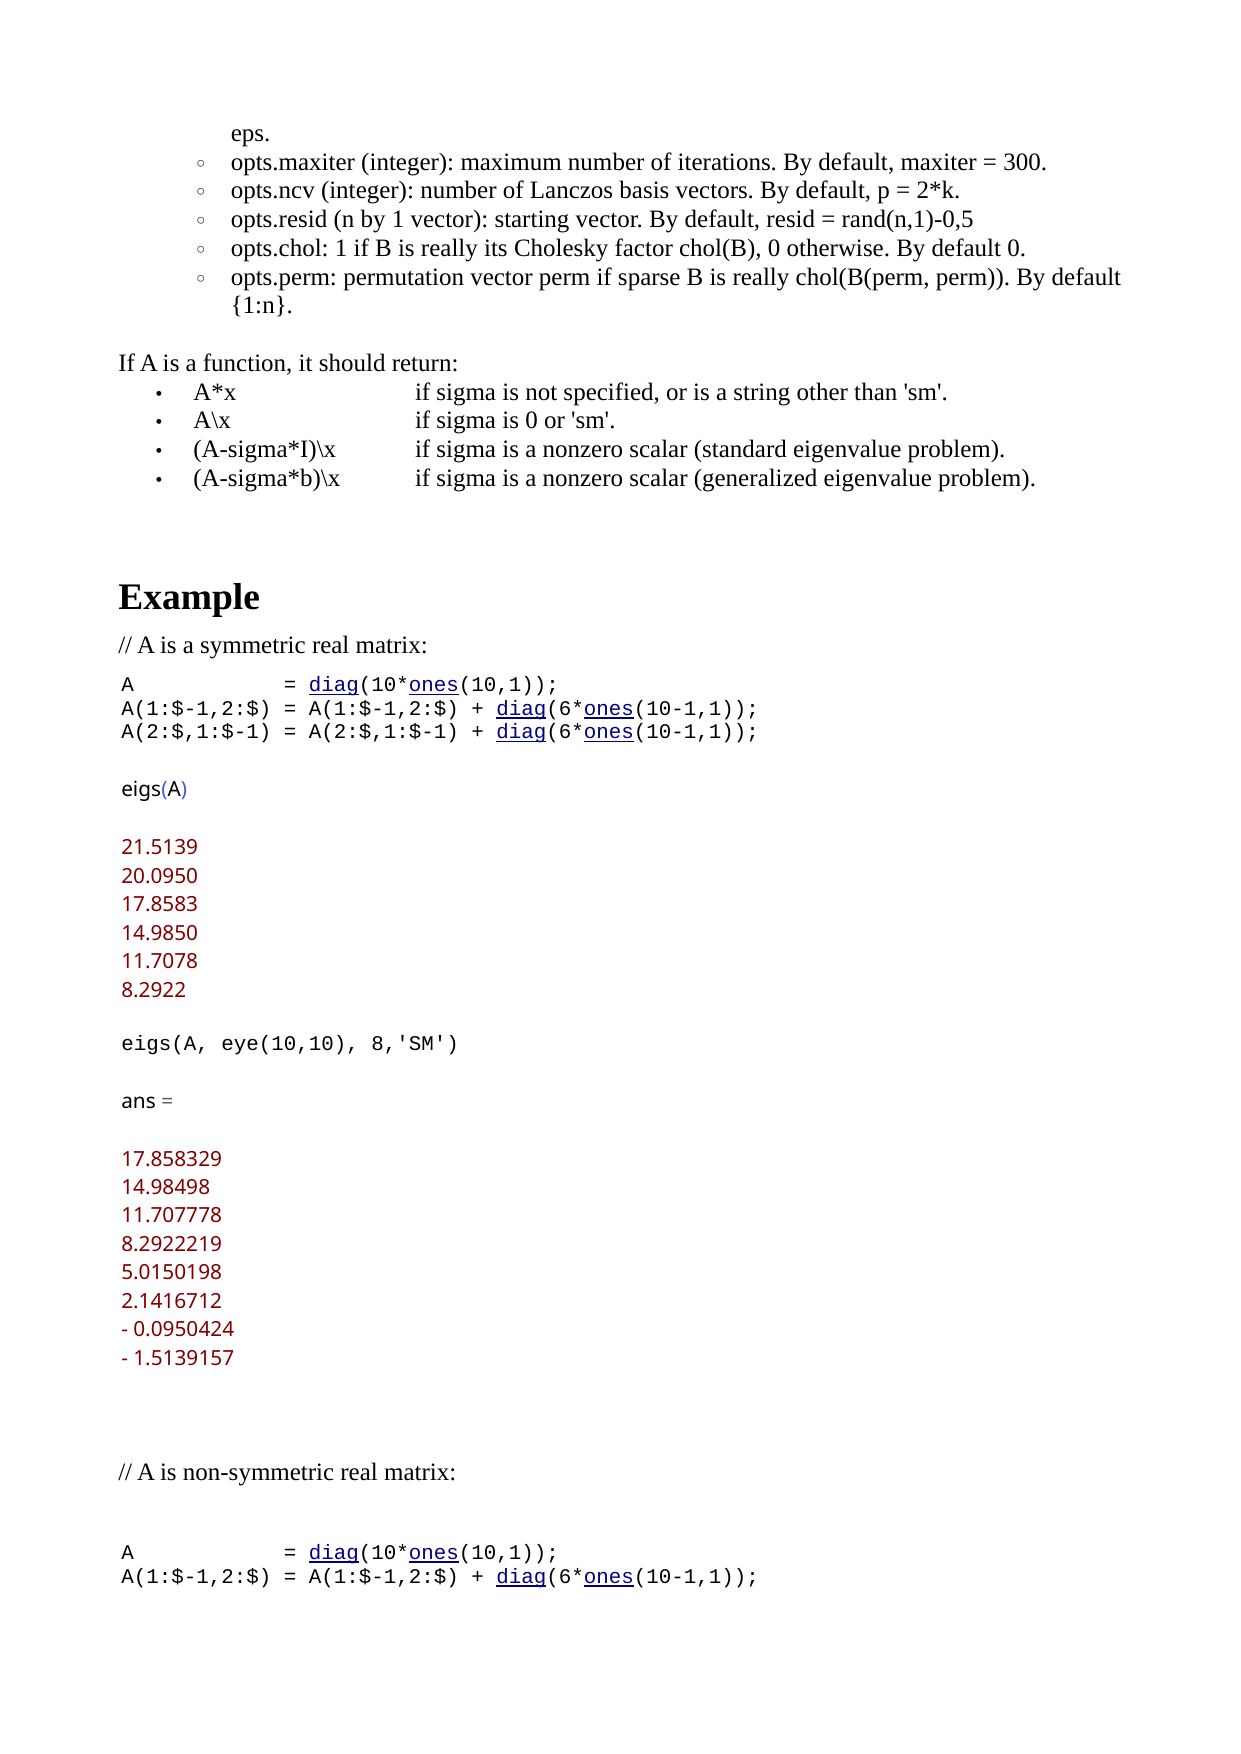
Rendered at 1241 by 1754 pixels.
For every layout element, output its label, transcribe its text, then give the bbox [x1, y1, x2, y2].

table_header A = diag(10*ones(10,1)); A(1:$-1,2:$) = A(1:$-1,2:$) + diag(6*ones(10-1,1)); [118, 1539, 1122, 1592]
list A\x if sigma is 0 or 'sm'. [156, 406, 1122, 434]
list opts.perm: permutation vector perm if sparse B is really chol(B(perm, perm)). By default {1:n}. [193, 262, 1122, 319]
subtitle Example [118, 574, 1122, 617]
list opts.chol: 1 if B is really its Cholesky factor chol(B), 0 otherwise. By default 0. [193, 233, 1122, 262]
table_header A = diag(10*ones(10,1)); A(1:$-1,2:$) = A(1:$-1,2:$) + diag(6*ones(10-1,1)); A(2:$,1:$-1) = A(2:$,1:$-1) + diag(6*ones(10-1,1)); eigs(A) 21.5139 20.0950 17.8583 14.9850 11.7078 8.2922 eigs(A, eye(10,10), 8,'SM') ans = 17.858329 14.98498 11.707778 8.2922219 5.0150198 2.1416712 - 0.0950424 - 1.5139157 [118, 671, 1122, 1374]
list (A-sigma*I)\x if sigma is a nonzero scalar (standard eigenvalue problem). [156, 434, 1122, 463]
text // A is a symmetric real matrix: [118, 630, 1122, 659]
list (A-sigma*b)\x if sigma is a nonzero scalar (generalized eigenvalue problem). [156, 463, 1122, 492]
list opts.resid (n by 1 vector): starting vector. By default, resid = rand(n,1)-0,5 [193, 204, 1122, 233]
text // A is non-symmetric real matrix: [118, 1457, 1122, 1485]
text If A is a function, it should return: [118, 348, 1122, 377]
list opts.maxiter (integer): maximum number of iterations. By default, maxiter = 300. [193, 147, 1122, 176]
list A*x if sigma is not specified, or is a string other than 'sm'. [156, 377, 1122, 406]
list opts.ncv (integer): number of Lanczos basis vectors. By default, p = 2*k. [193, 176, 1122, 204]
list eps. [193, 118, 1122, 147]
